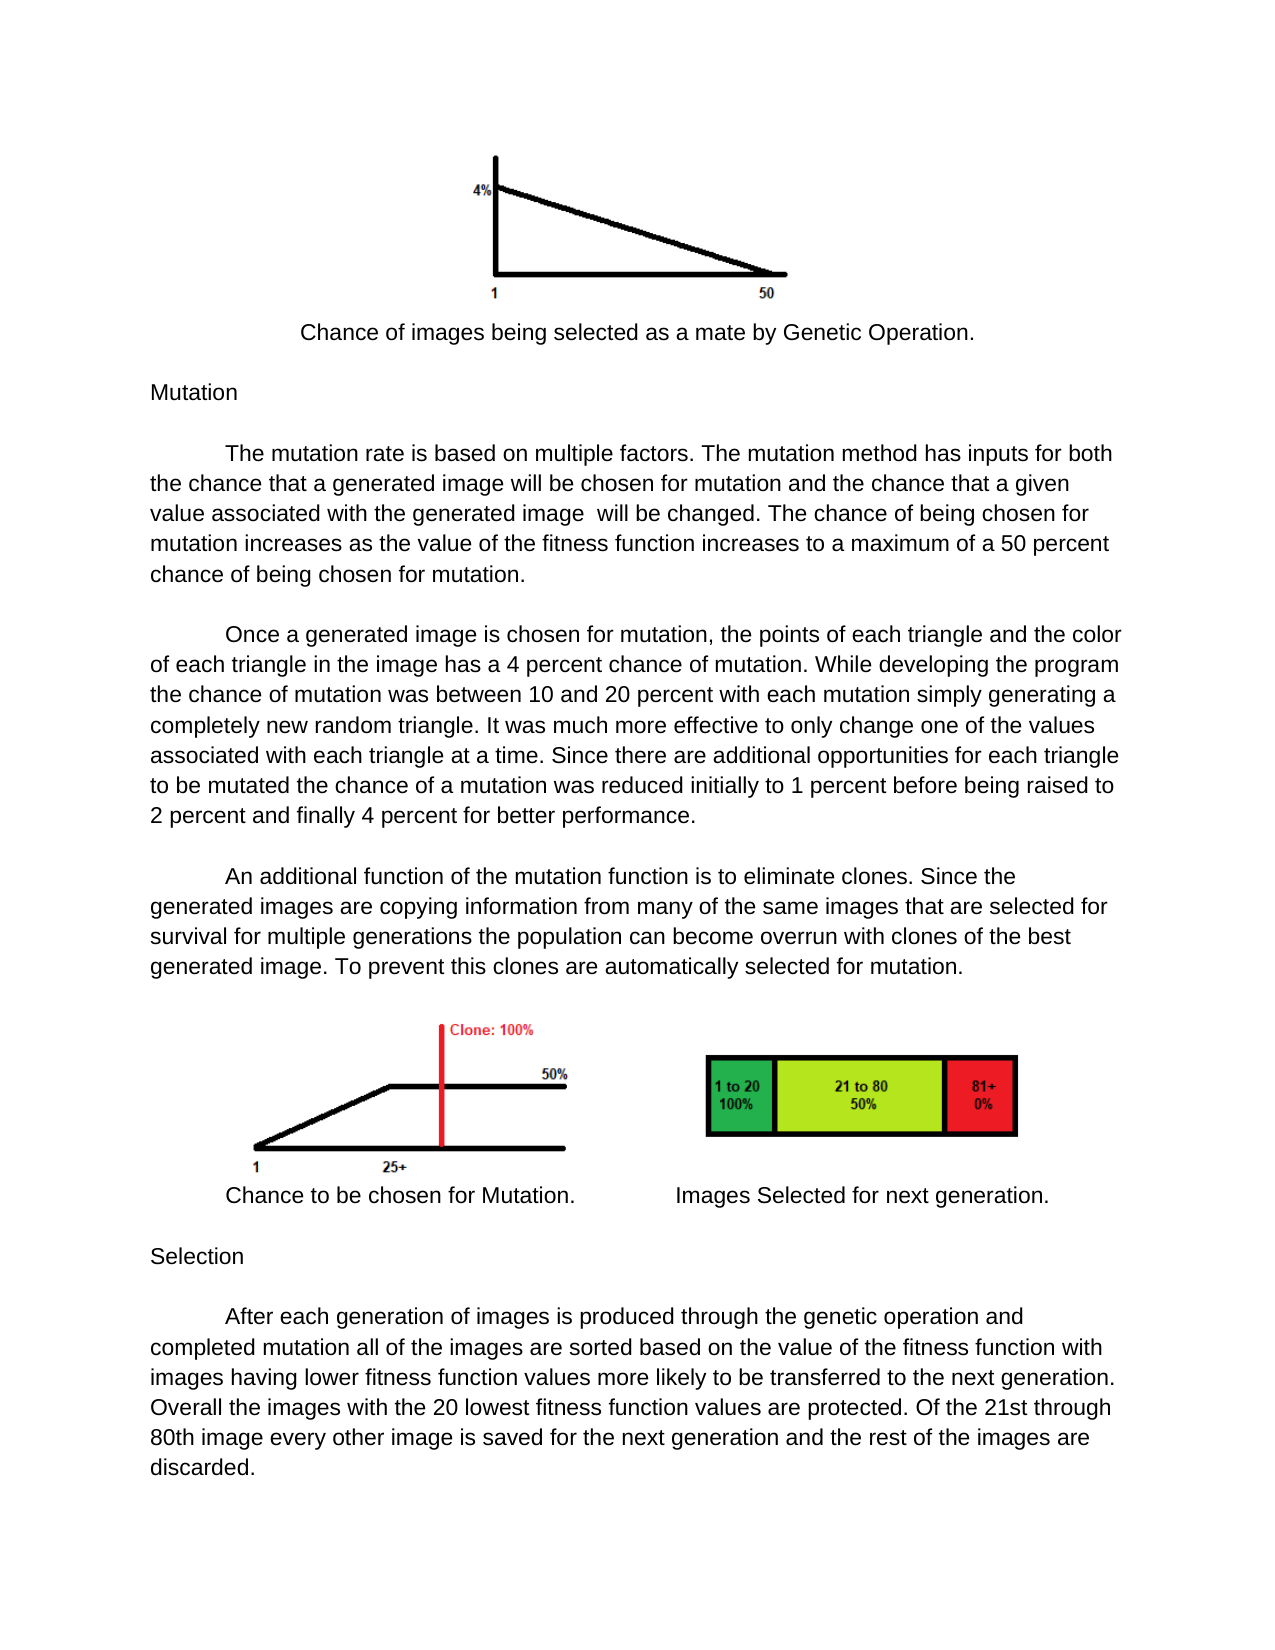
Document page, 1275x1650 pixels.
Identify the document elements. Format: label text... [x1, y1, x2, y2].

picture [472, 150, 803, 315]
picture [247, 1013, 578, 1179]
text An additional function of the mutation function is to eliminate clones. Since the generated images are copying information from many of the same images that are selected for survival for multiple generations the population can become overrun with clones of the best generated image. To prevent this clones are automatically selected for mutation. [150, 863, 1125, 979]
text Mutation [150, 379, 1125, 406]
text Selection [150, 1243, 1125, 1269]
text Once a generated image is chosen for mutation, the points of each triangle and the color of each triangle in the image has a 4 percent chance of mutation. While developing the program the chance of mutation was between 10 and 20 percent with each mutation simply generating a completely new random triangle. It was much more effective to only change one of the values associated with each triangle at a time. Since there are additional opportunities for each triangle to be mutated the chance of a mutation was reduced initially to 1 percent before being raised to 2 percent and finally 4 percent for better performance. [150, 621, 1125, 828]
text Chance to be chosen for Mutation. Images Selected for next generation. [150, 1182, 1125, 1209]
picture [697, 1013, 1028, 1179]
text Chance of images being selected as a mate by Genetic Operation. [150, 319, 1125, 345]
text The mutation rate is based on multiple factors. The mutation method has inputs for both the chance that a generated image will be chosen for mutation and the chance that a given value associated with the generated image will be changed. The chance of being chosen for mutation increases as the value of the fitness function increases to a maximum of a 50 percent chance of being chosen for mutation. [150, 440, 1125, 587]
text After each generation of images is produced through the genetic operation and completed mutation all of the images are sorted based on the value of the fitness function with images having lower fitness function values more likely to be transferred to the next generation. Overall the images with the 20 lowest fitness function values are protected. Of the 21st through 80th image every other image is saved for the next generation and the rest of the images are discarded. [150, 1303, 1125, 1481]
